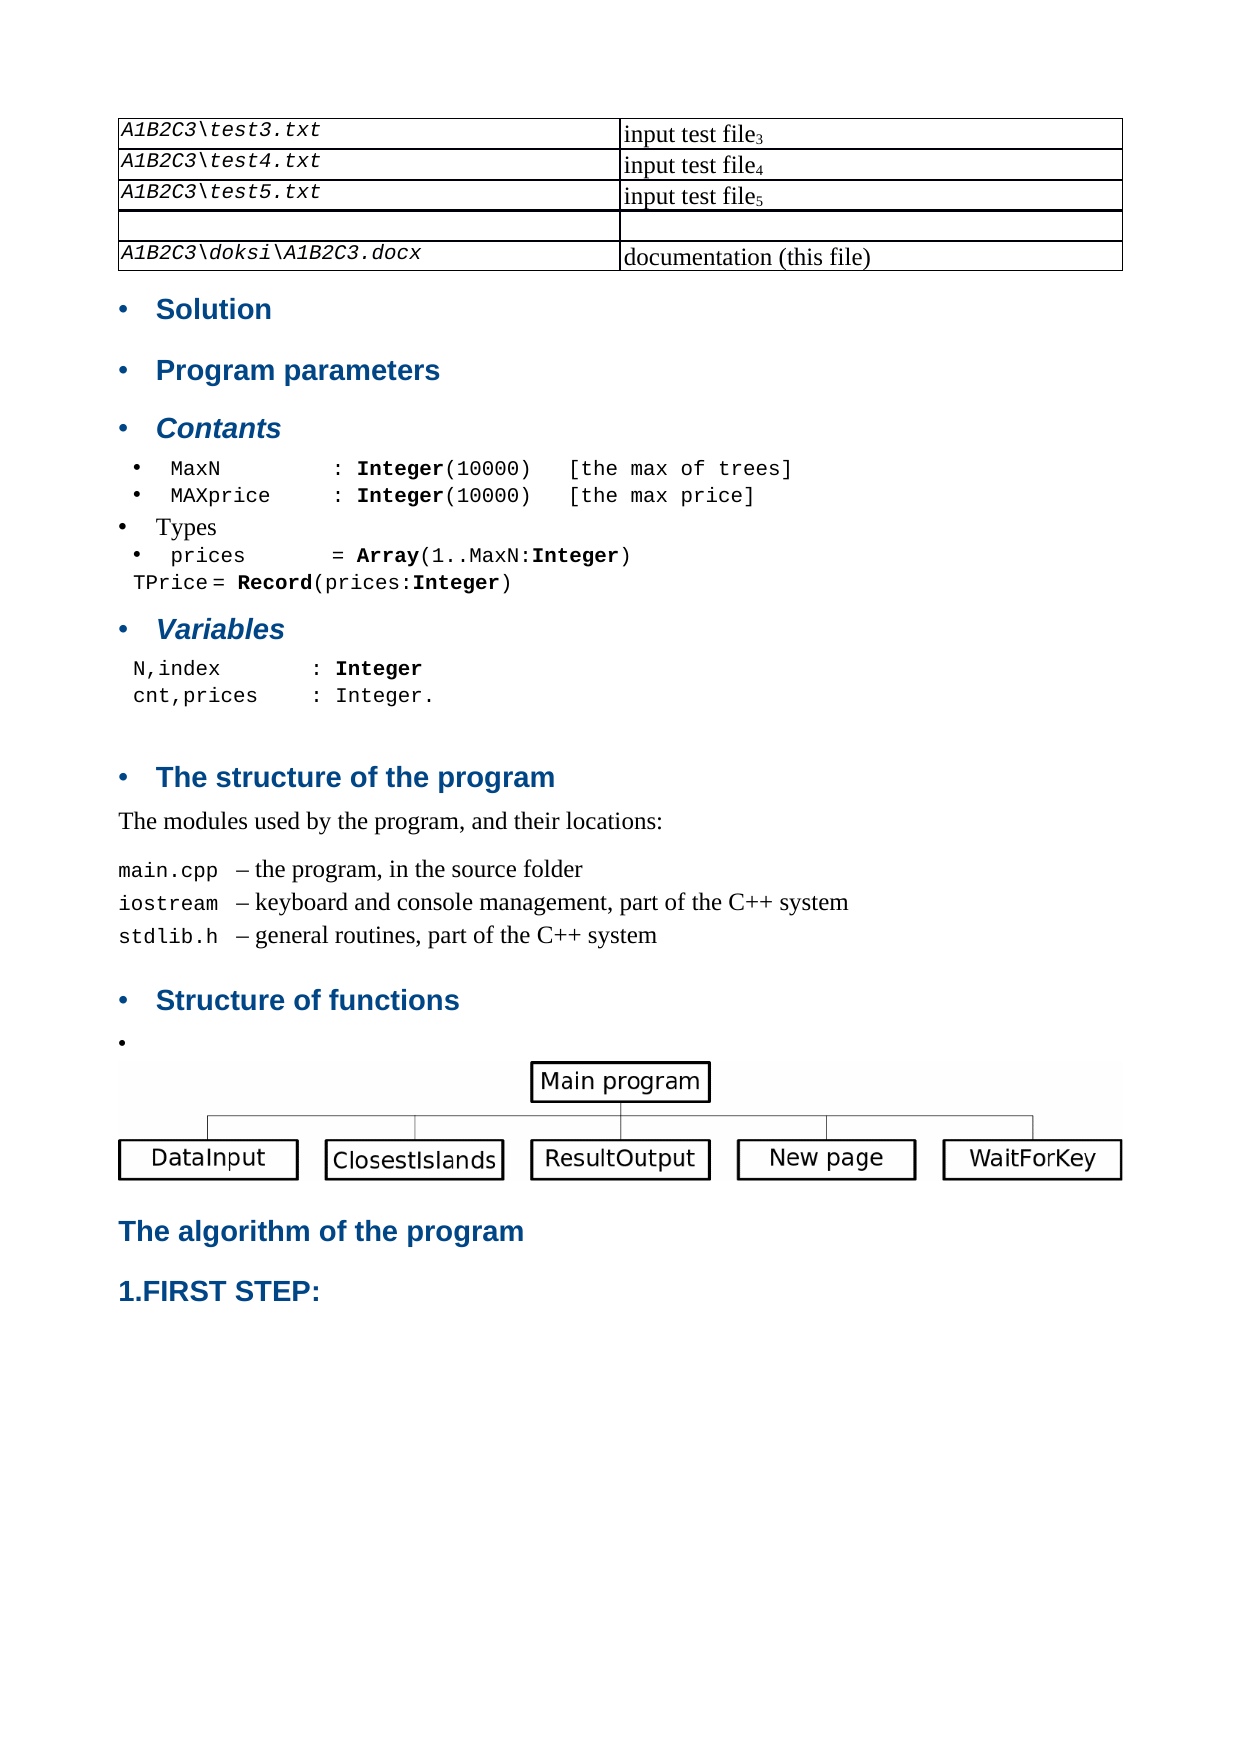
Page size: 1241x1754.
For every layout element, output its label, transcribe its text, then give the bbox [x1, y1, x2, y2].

text The modules used by the program, and their locations: [118, 806, 1122, 835]
list The structure of the program [81, 760, 1122, 794]
text 1.FIRST STEP: [118, 1274, 1122, 1308]
list prices = Array(1..MaxN:Integer) TPrice = Record(prices:Integer) [95, 545, 1122, 596]
list Structure of functions [81, 983, 1122, 1017]
table_cell A1B2C3\test5.txt [119, 181, 619, 209]
text N,index : Integer cnt,prices : Integer. [133, 658, 1122, 741]
text The algorithm of the program [118, 1214, 1122, 1247]
table_cell documentation (this file) [621, 242, 1122, 270]
list Variables [81, 612, 1122, 646]
table_cell A1B2C3\test3.txt [119, 119, 619, 148]
table_cell A1B2C3\test4.txt [119, 150, 619, 179]
table_cell A1B2C3\doksi\A1B2C3.docx [119, 242, 619, 270]
table_cell input test file5 [621, 181, 1122, 209]
list MAXprice : Integer(10000) [the max price] [95, 485, 1122, 508]
list Types [81, 512, 1122, 541]
list Program parameters [81, 353, 1122, 386]
table_cell input test file3 [621, 119, 1122, 148]
table_cell input test file4 [621, 150, 1122, 179]
text main.cpp – the program, in the source folder iostream – keyboard and console management, part of the C++ system stdlib.h – general routines, part of the C++ system [118, 854, 1122, 950]
table_cell [119, 212, 619, 240]
list Solution [81, 292, 1122, 326]
list MaxN : Integer(10000) [the max of trees] [95, 458, 1122, 481]
list Contants [81, 411, 1122, 445]
table_cell [621, 212, 1122, 240]
